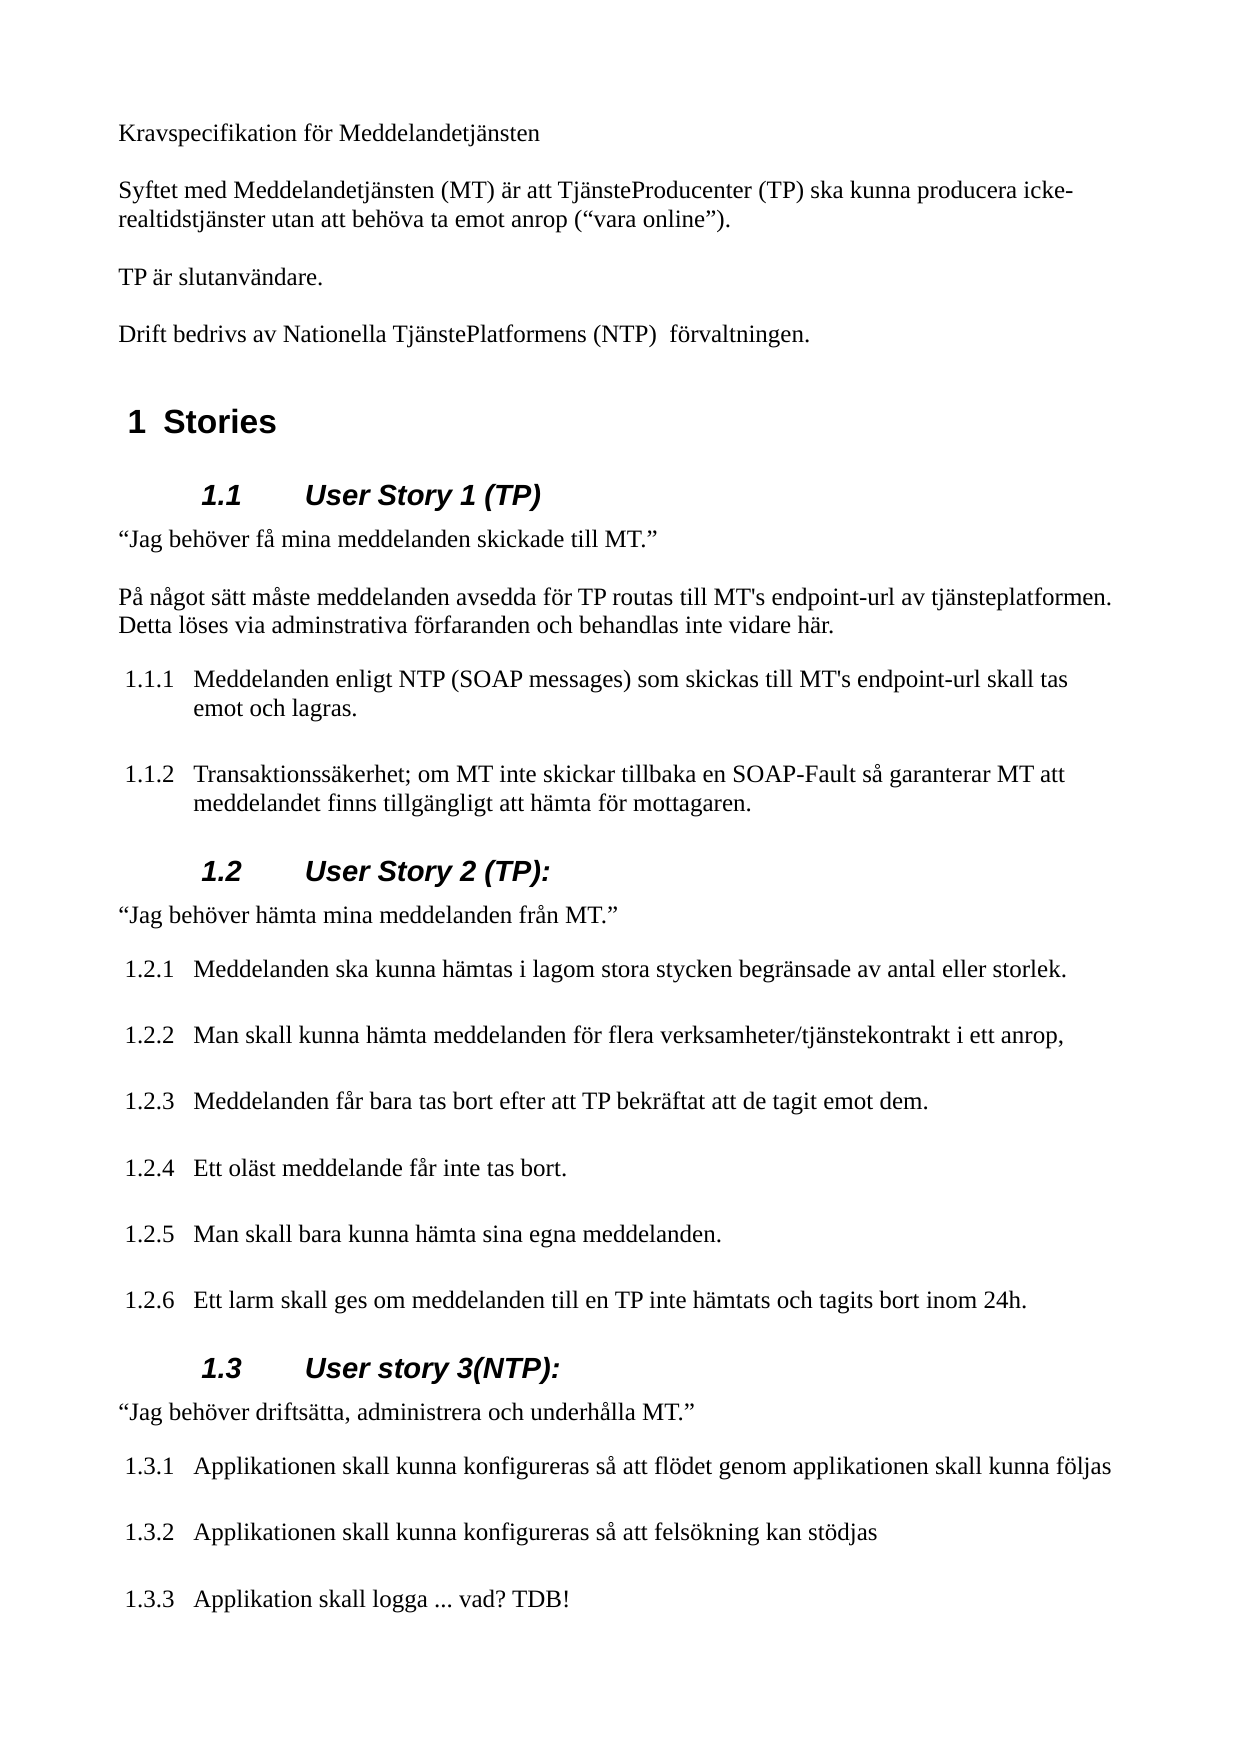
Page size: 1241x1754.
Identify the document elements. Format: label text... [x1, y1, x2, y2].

subtitle Meddelanden enligt NTP (SOAP messages) som skickas till MT's endpoint-url skall tas emot och lagras. [118, 664, 1122, 722]
text “Jag behöver hämta mina meddelanden från MT.” [118, 900, 1122, 929]
subtitle Applikation skall logga ... vad? TDB! [118, 1584, 1122, 1612]
text Kravspecifikation för Meddelandetjänsten [118, 118, 1122, 147]
text Syftet med Meddelandetjänsten (MT) är att TjänsteProducenter (TP) ska kunna producera icke-realtidstjänster utan att behöva ta emot anrop (“vara online”). [118, 176, 1122, 233]
subtitle Stories [118, 402, 1122, 441]
subtitle Meddelanden får bara tas bort efter att TP bekräftat att de tagit emot dem. [118, 1086, 1122, 1115]
subtitle Applikationen skall kunna konfigureras så att flödet genom applikationen skall kunna följas [118, 1451, 1122, 1480]
subtitle Transaktionssäkerhet; om MT inte skickar tillbaka en SOAP-Fault så garanterar MT att meddelandet finns tillgängligt att hämta för mottagaren. [118, 759, 1122, 817]
subtitle User story 3(NTP): [193, 1351, 1122, 1385]
subtitle User Story 2 (TP): [193, 854, 1122, 888]
text På något sätt måste meddelanden avsedda för TP routas till MT's endpoint-url av tjänsteplatformen. Detta löses via adminstrativa förfaranden och behandlas inte vidare här. [118, 582, 1122, 639]
subtitle Man skall kunna hämta meddelanden för flera verksamheter/tjänstekontrakt i ett anrop, [118, 1020, 1122, 1049]
text TP är slutanvändare. [118, 262, 1122, 291]
subtitle Man skall bara kunna hämta sina egna meddelanden. [118, 1219, 1122, 1248]
subtitle User Story 1 (TP) [193, 478, 1122, 512]
subtitle Ett larm skall ges om meddelanden till en TP inte hämtats och tagits bort inom 24h. [118, 1285, 1122, 1314]
subtitle Meddelanden ska kunna hämtas i lagom stora stycken begränsade av antal eller storlek. [118, 954, 1122, 983]
text “Jag behöver driftsätta, administrera och underhålla MT.” [118, 1397, 1122, 1426]
text Drift bedrivs av Nationella TjänstePlatformens (NTP) förvaltningen. [118, 319, 1122, 348]
text “Jag behöver få mina meddelanden skickade till MT.” [118, 524, 1122, 553]
subtitle Applikationen skall kunna konfigureras så att felsökning kan stödjas [118, 1517, 1122, 1546]
subtitle Ett oläst meddelande får inte tas bort. [118, 1153, 1122, 1181]
